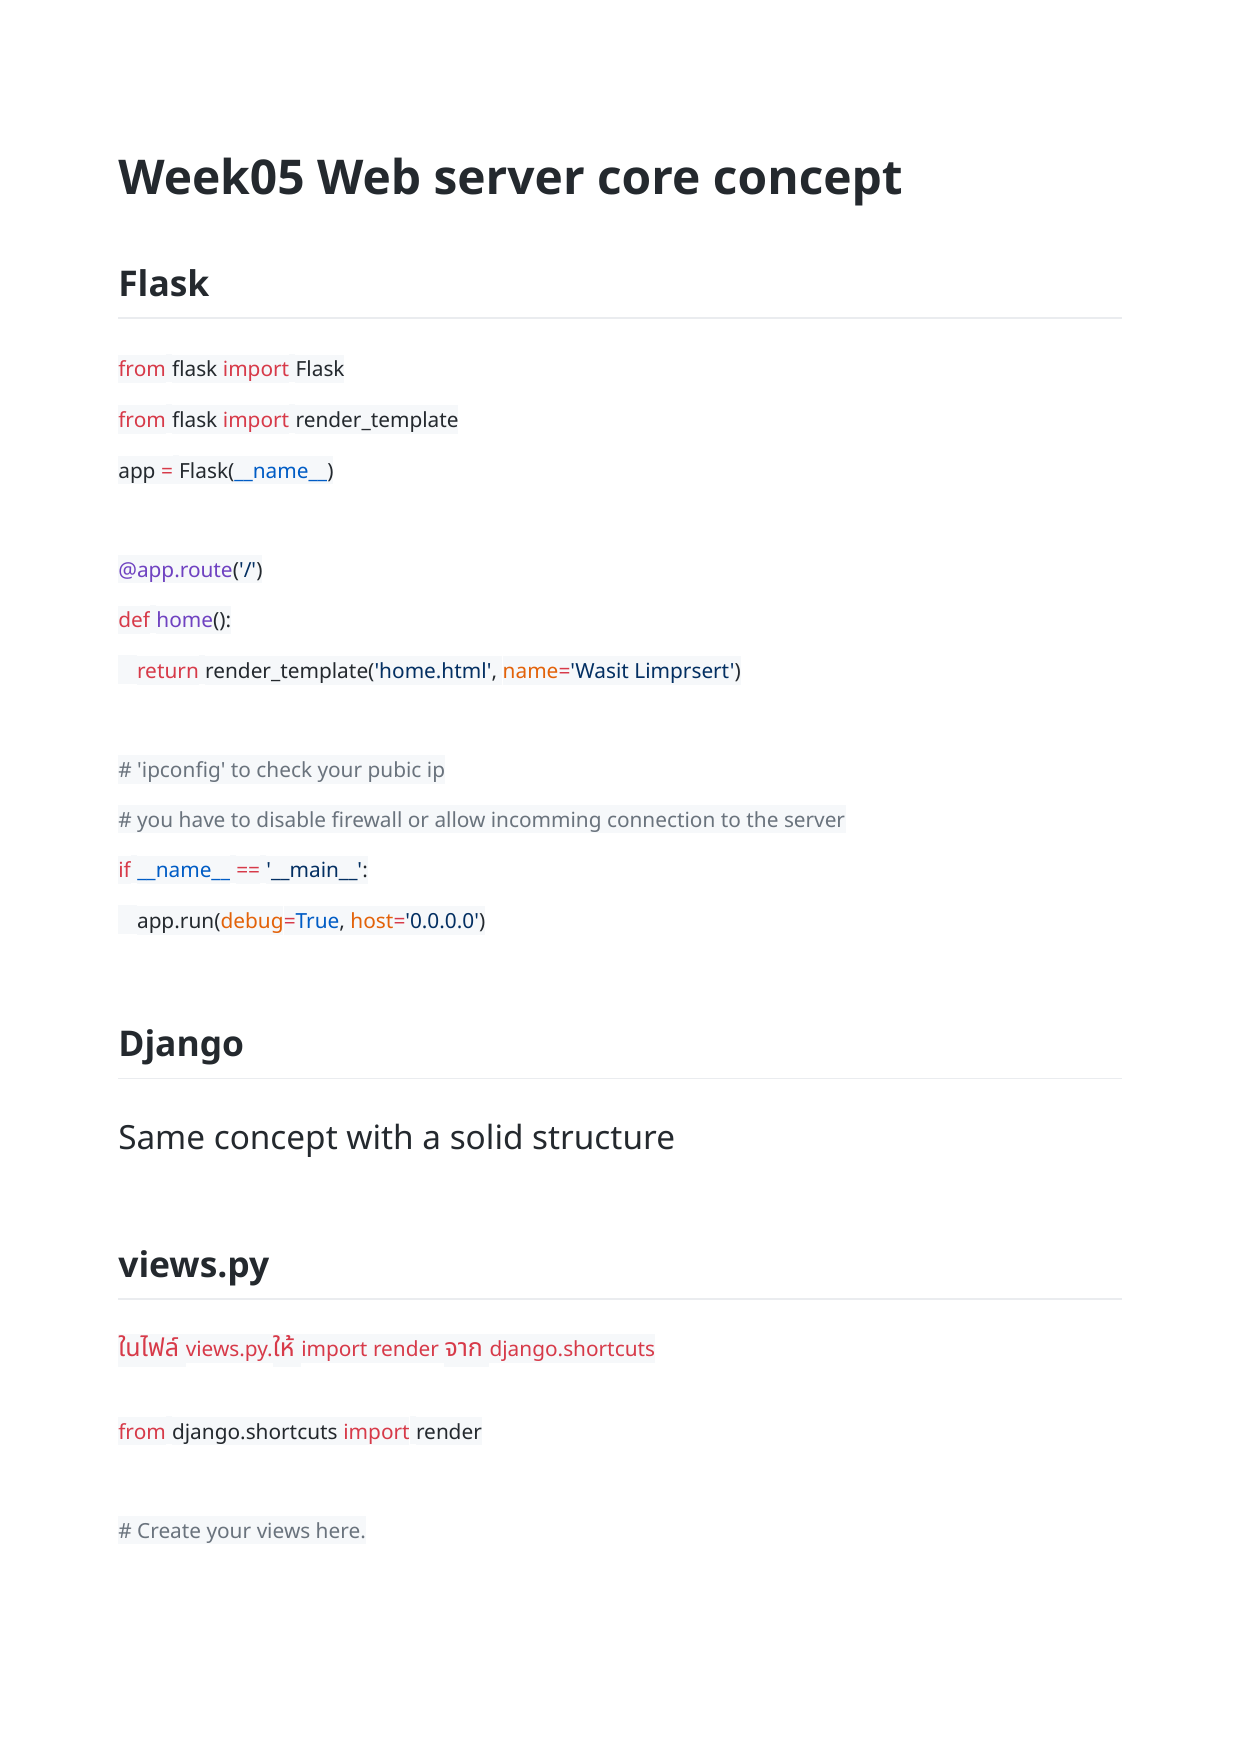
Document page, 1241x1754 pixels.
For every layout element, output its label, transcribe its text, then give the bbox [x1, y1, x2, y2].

subtitle Week05 Web server core concept [118, 143, 1122, 208]
text from flask import Flask from flask import render_template app = Flask(__name__) @app.route('/') def home(): return render_template('home.html', name='Wasit Limprsert') # 'ipconfig' to check your pubic ip # you have to disable firewall or allow incomming connection to the server if __name__ == '__main__': app.run(debug=True, host='0.0.0.0') [118, 353, 1122, 935]
text Same concept with a solid structure [118, 1114, 1122, 1159]
subtitle Flask [118, 258, 1122, 317]
text ในไฟล์ views.py.ให้ import render จาก django.shortcuts [118, 1334, 1122, 1367]
subtitle views.py [118, 1239, 1122, 1298]
subtitle Django [118, 1019, 1122, 1078]
text from django.shortcuts import render # Create your views here. [118, 1416, 1122, 1544]
